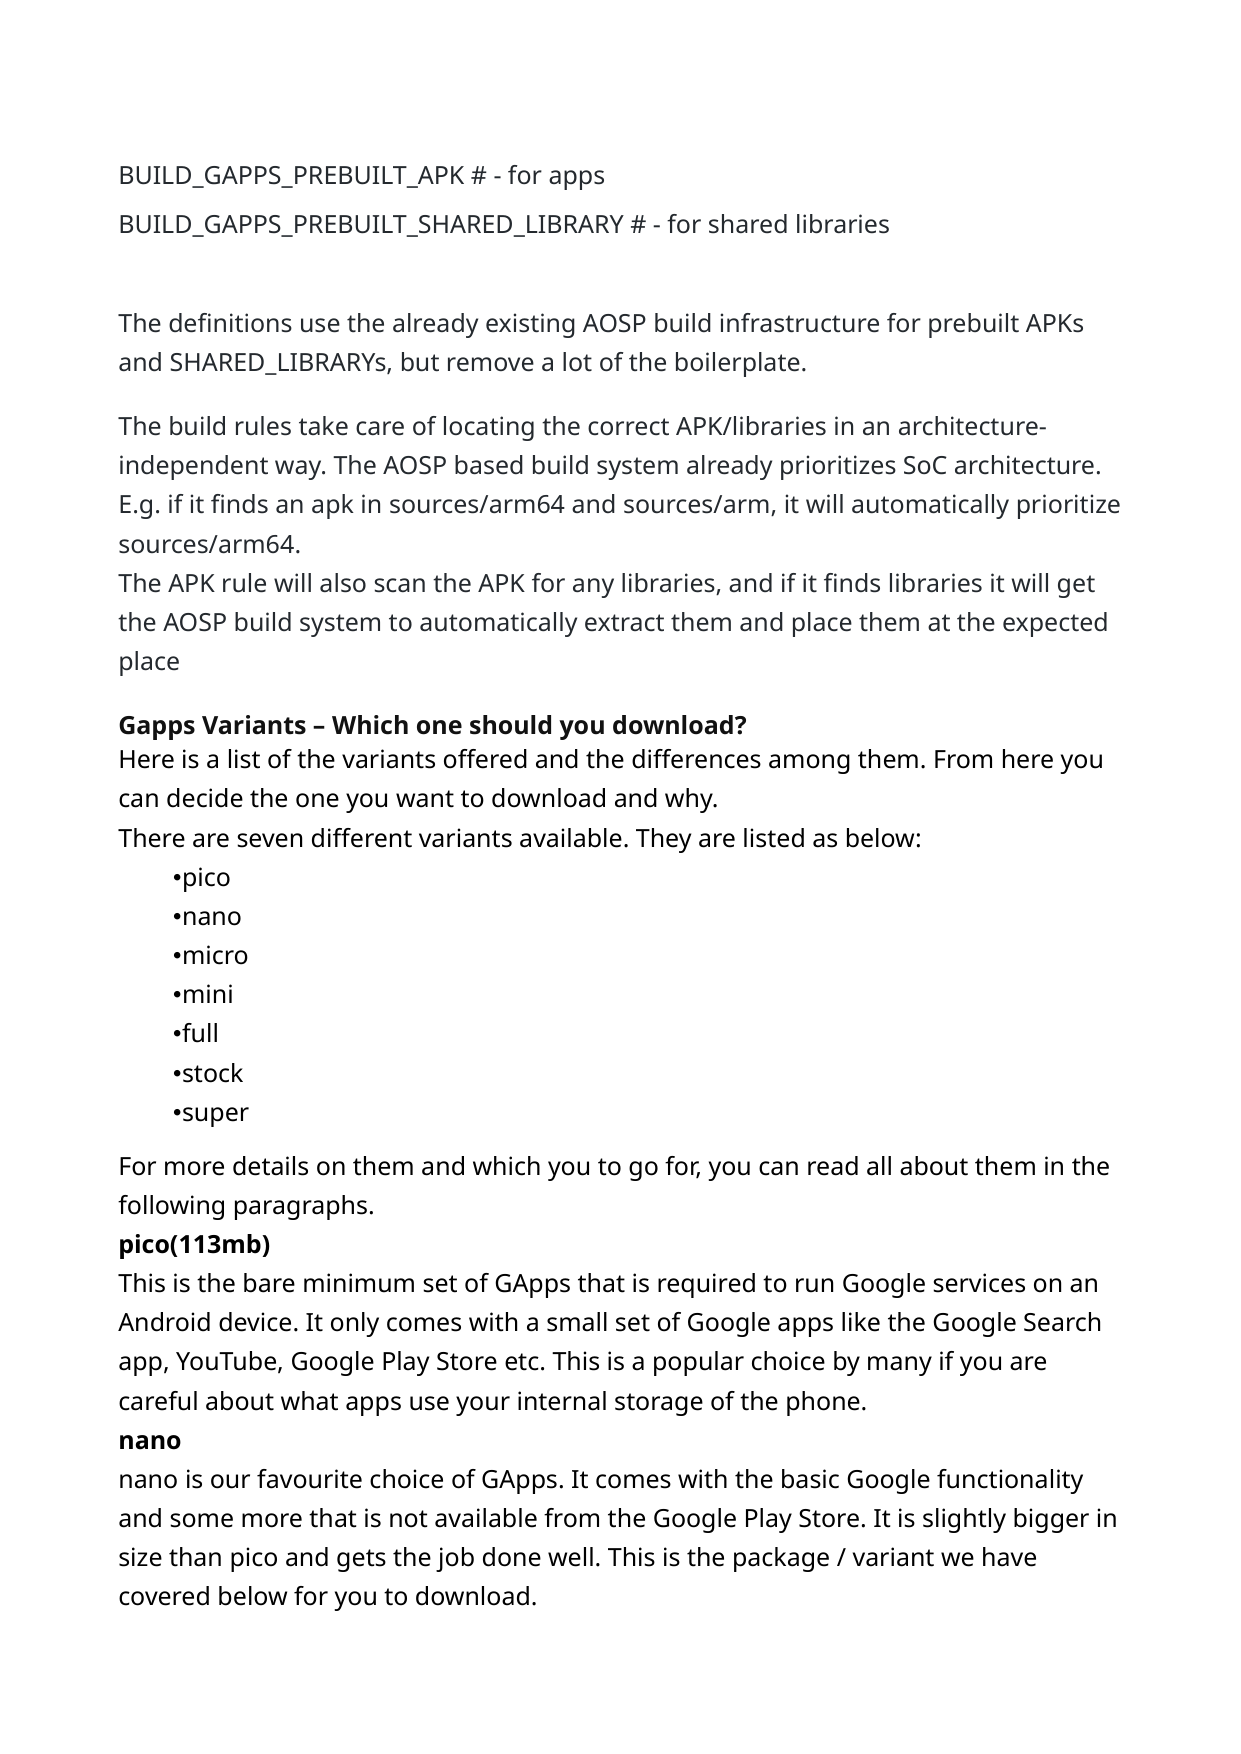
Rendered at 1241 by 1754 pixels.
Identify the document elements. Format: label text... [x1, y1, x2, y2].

text There are seven different variants available. They are listed as below: [118, 820, 1122, 854]
text The build rules take care of locating the correct APK/libraries in an architecture-independent way. The AOSP based build system already prioritizes SoC architecture. E.g. if it finds an apk in sources/arm64 and sources/arm, it will automatically prioritize sources/arm64. [118, 409, 1122, 560]
text pico(113mb) [118, 1227, 1122, 1261]
text For more details on them and which you to go for, you can read all about them in the following paragraphs. [118, 1148, 1122, 1221]
text The definitions use the already existing AOSP build infrastructure for prebuilt APKs and SHARED_LIBRARYs, but remove a lot of the boilerplate. [118, 305, 1122, 379]
list mini [118, 977, 1122, 1011]
subtitle Gapps Variants – Which one should you download? [118, 708, 1102, 742]
text This is the bare minimum set of GApps that is required to run Google services on an Android device. It only comes with a small set of Google apps like the Google Search app, YouTube, Google Play Store etc. This is a popular choice by many if you are careful about what apps use your internal storage of the phone. [118, 1266, 1122, 1417]
list micro [118, 938, 1122, 972]
text BUILD_GAPPS_PREBUILT_SHARED_LIBRARY # - for shared libraries [118, 207, 1122, 241]
list full [118, 1016, 1122, 1050]
text Here is a list of the variants offered and the differences among them. From here you can decide the one you want to download and why. [118, 742, 1122, 815]
text BUILD_GAPPS_PREBUILT_APK # - for apps [118, 157, 1122, 191]
text nano [118, 1422, 1122, 1456]
list nano [118, 899, 1122, 933]
text nano is our favourite choice of GApps. It comes with the basic Google functionality and some more that is not available from the Google Play Store. It is slightly bigger in size than pico and gets the job done well. This is the package / variant we have covered below for you to download. [118, 1462, 1122, 1613]
text The APK rule will also scan the APK for any libraries, and if it finds libraries it will get the AOSP build system to automatically extract them and place them at the expected place [118, 565, 1122, 678]
list super [118, 1094, 1122, 1128]
list pico [118, 859, 1122, 893]
list stock [118, 1055, 1122, 1089]
